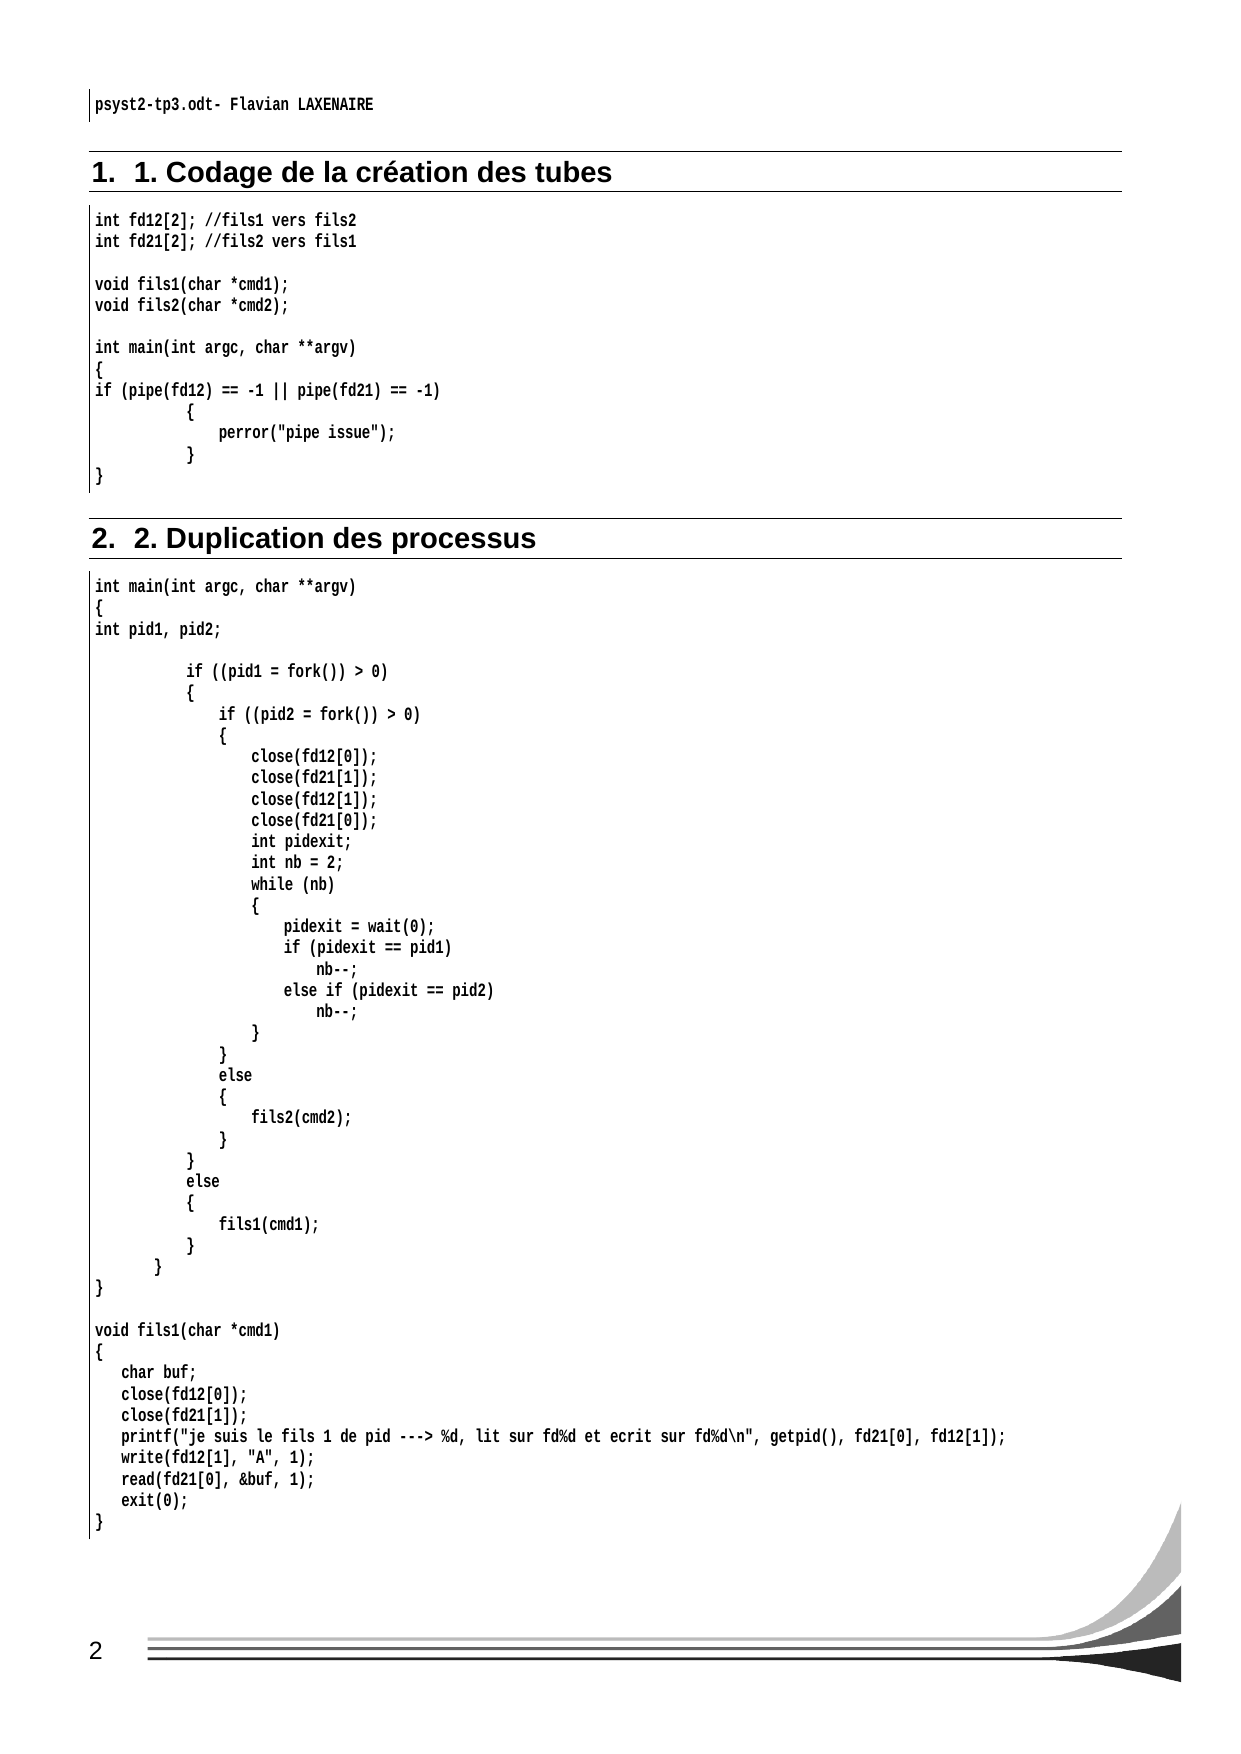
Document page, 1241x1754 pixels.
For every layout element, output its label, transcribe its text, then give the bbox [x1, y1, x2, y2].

text close(fd12[0]); [90, 1384, 1122, 1406]
text int pid1, pid2; [90, 619, 1122, 641]
text int nb = 2; [90, 853, 1122, 874]
text close(fd12[1]); [90, 789, 1122, 811]
text close(fd12[0]); [90, 747, 1122, 768]
text } [90, 1278, 1122, 1299]
text nb--; [90, 1002, 1122, 1023]
text while (nb) [90, 874, 1122, 896]
text int fd12[2]; //fils1 vers fils2 [88, 204, 1122, 232]
text fils2(cmd2); [90, 1108, 1122, 1129]
text { [90, 896, 1122, 917]
text } [90, 1044, 1122, 1066]
text printf("je suis le fils 1 de pid ---> %d, lit sur fd%d et ecrit sur fd%d\n", getpid(), fd21[0], fd12[1]); [90, 1427, 1122, 1448]
text void fils2(char *cmd2); [90, 296, 1122, 317]
text { [90, 359, 1122, 381]
text if (pidexit == pid1) [90, 938, 1122, 959]
text } [90, 1129, 1122, 1151]
text { [90, 1193, 1122, 1214]
text } [90, 1236, 1122, 1257]
text } [90, 1512, 147, 1539]
picture [147, 1500, 1182, 1683]
text } [90, 1151, 1122, 1172]
text close(fd21[1]); [90, 768, 1122, 789]
text int fd21[2]; //fils2 vers fils1 [90, 232, 1122, 253]
text } [90, 1023, 1122, 1044]
text { [90, 726, 1122, 747]
text } [90, 444, 1122, 466]
text fils1(cmd1); [90, 1214, 1122, 1236]
subtitle 1. Codage de la création des tubes [88, 152, 1122, 192]
text close(fd21[0]); [90, 811, 1122, 832]
text void fils1(char *cmd1); [90, 274, 1122, 296]
text int main(int argc, char **argv) [90, 571, 1122, 598]
text { [90, 598, 1122, 619]
text { [90, 1342, 1122, 1363]
subtitle 2. Duplication des processus [88, 519, 1122, 559]
text if (pipe(fd12) == -1 || pipe(fd21) == -1) [90, 381, 1122, 402]
text } [90, 466, 1122, 493]
text if ((pid2 = fork()) > 0) [90, 704, 1122, 726]
text else [90, 1172, 1122, 1193]
text exit(0); [90, 1491, 1122, 1512]
text nb--; [90, 959, 1122, 981]
text close(fd21[1]); [90, 1406, 1122, 1427]
text perror("pipe issue"); [90, 423, 1122, 444]
text char buf; [90, 1363, 1122, 1384]
text } [90, 1257, 1122, 1278]
text { [90, 402, 1122, 423]
text { [90, 1087, 1122, 1108]
text else [90, 1066, 1122, 1087]
text { [90, 683, 1122, 704]
text else if (pidexit == pid2) [90, 981, 1122, 1002]
text read(fd21[0], &buf, 1); [90, 1469, 1122, 1491]
text int pidexit; [90, 832, 1122, 853]
text if ((pid1 = fork()) > 0) [90, 662, 1122, 683]
text write(fd12[1], "A", 1); [90, 1448, 1122, 1469]
text void fils1(char *cmd1) [90, 1321, 1122, 1342]
text int main(int argc, char **argv) [90, 338, 1122, 359]
text pidexit = wait(0); [90, 917, 1122, 938]
